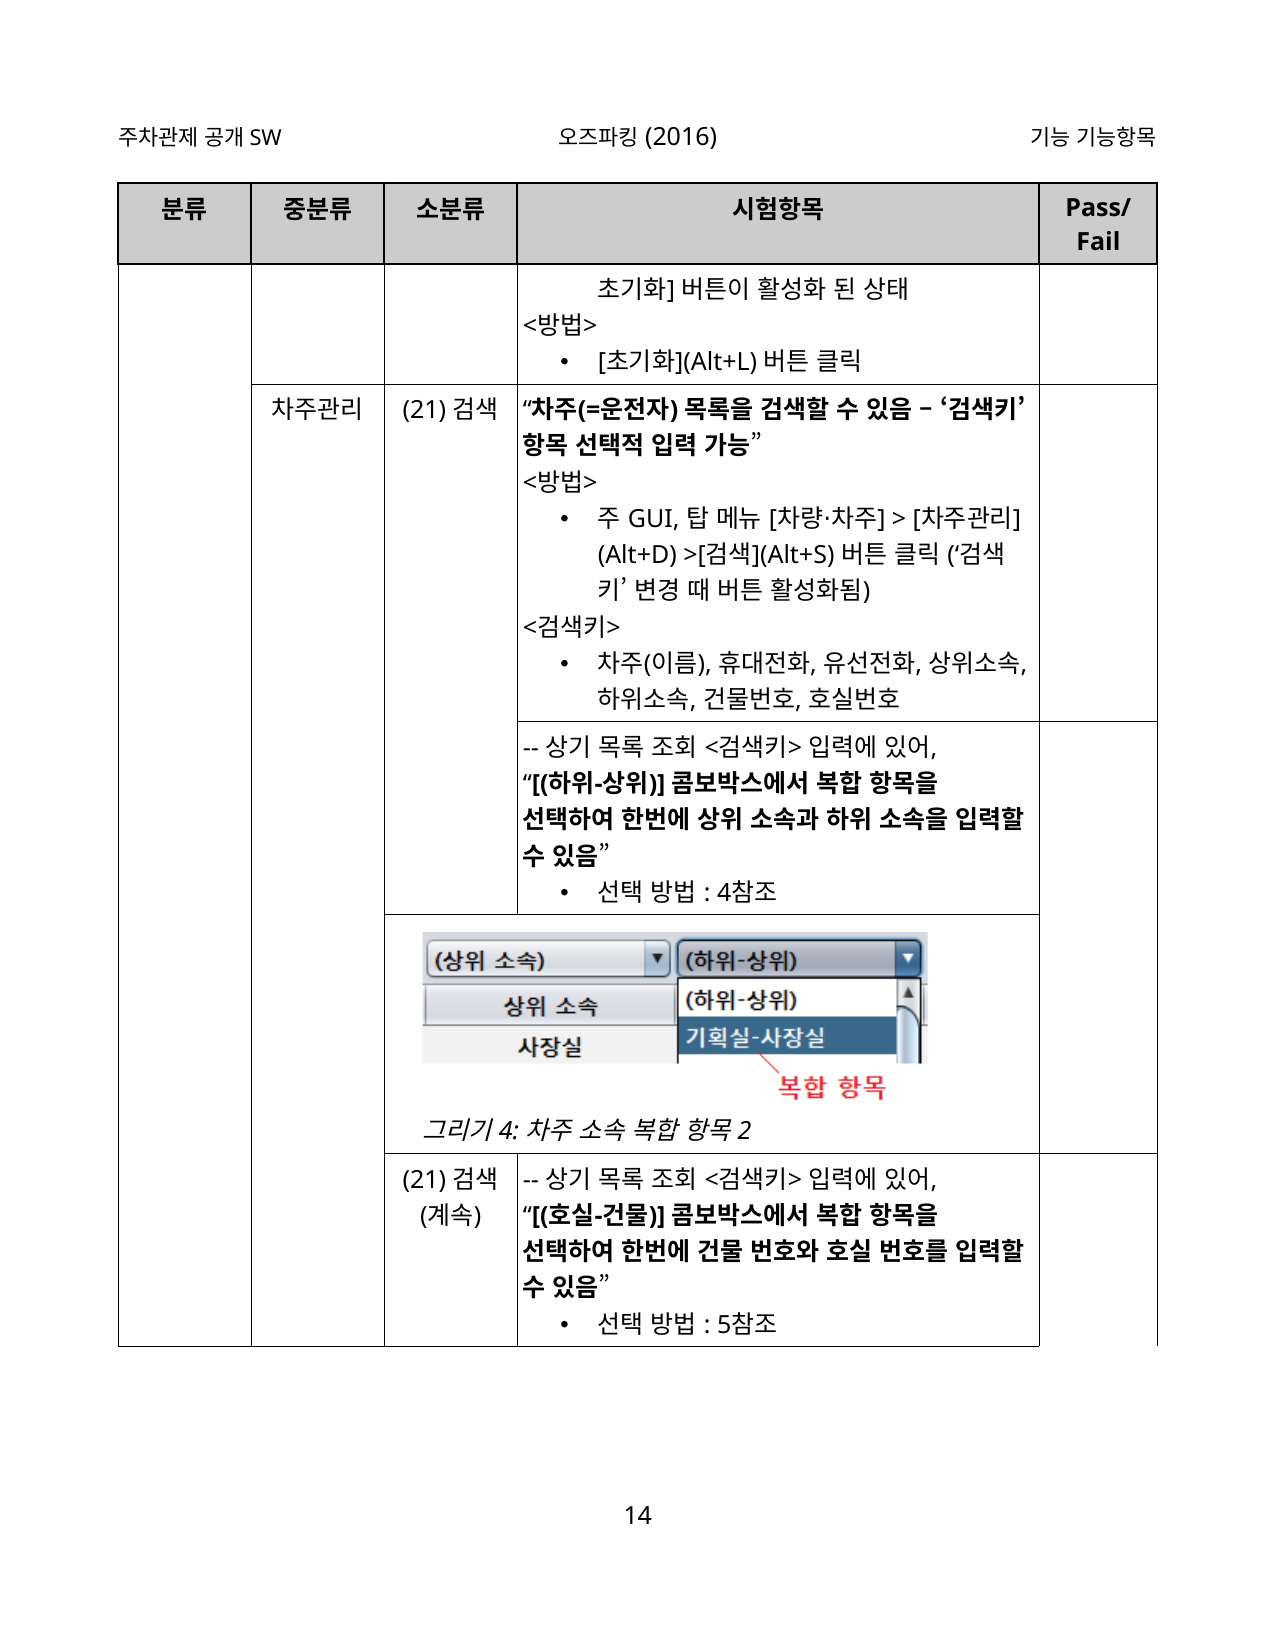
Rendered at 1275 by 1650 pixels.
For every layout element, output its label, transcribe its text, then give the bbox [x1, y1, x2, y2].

table_header 중분류 [252, 184, 383, 263]
table_cell 초기화] 버튼이 활성화 된 상태 <방법> [초기화](Alt+L) 버튼 클릭 [518, 265, 1039, 384]
table_cell [1040, 265, 1157, 384]
picture [422, 932, 928, 1111]
table_cell [1040, 385, 1157, 721]
table_cell [252, 265, 384, 384]
table_cell (21) 검색 [385, 385, 517, 914]
table_cell “차주(=운전자) 목록을 검색할 수 있음 – ‘검색키’ 항목 선택적 입력 가능” <방법> 주 GUI, 탑 메뉴 [차량⋅차주] > [차주관리](Alt+D) >[검색](Alt+S) 버튼 클릭 (‘검색키’ 변경 때 버튼 활성화됨) <검색키> 차주(이름), 휴대전화, 유선전화, 상위소속, 하위소속, 건물번호, 호실번호 [518, 385, 1039, 721]
table_cell [1040, 722, 1157, 914]
table_header 소분류 [385, 184, 516, 263]
table_cell [1040, 1154, 1157, 1346]
table_header Pass/Fail [1040, 184, 1156, 263]
table_cell [385, 265, 517, 384]
table_cell (21) 검색 (계속) [385, 1154, 517, 1346]
table_header 시험항목 [518, 184, 1038, 263]
table_cell [1040, 914, 1157, 1153]
table_cell -- 상기 목록 조회 <검색키> 입력에 있어, “[(호실-건물)] 콤보박스에서 복합 항목을 선택하여 한번에 건물 번호와 호실 번호를 입력할 수 있음” 선택 방법 : 5참조 [518, 1154, 1039, 1346]
table_header 분류 [119, 184, 250, 263]
table_cell 차주관리 [252, 385, 384, 1346]
table_cell [385, 915, 1039, 1153]
table_cell [119, 265, 251, 1346]
table_cell -- 상기 목록 조회 <검색키> 입력에 있어, “[(하위-상위)] 콤보박스에서 복합 항목을 선택하여 한번에 상위 소속과 하위 소속을 입력할 수 있음” 선택 방법 : 4참조 [518, 722, 1039, 914]
